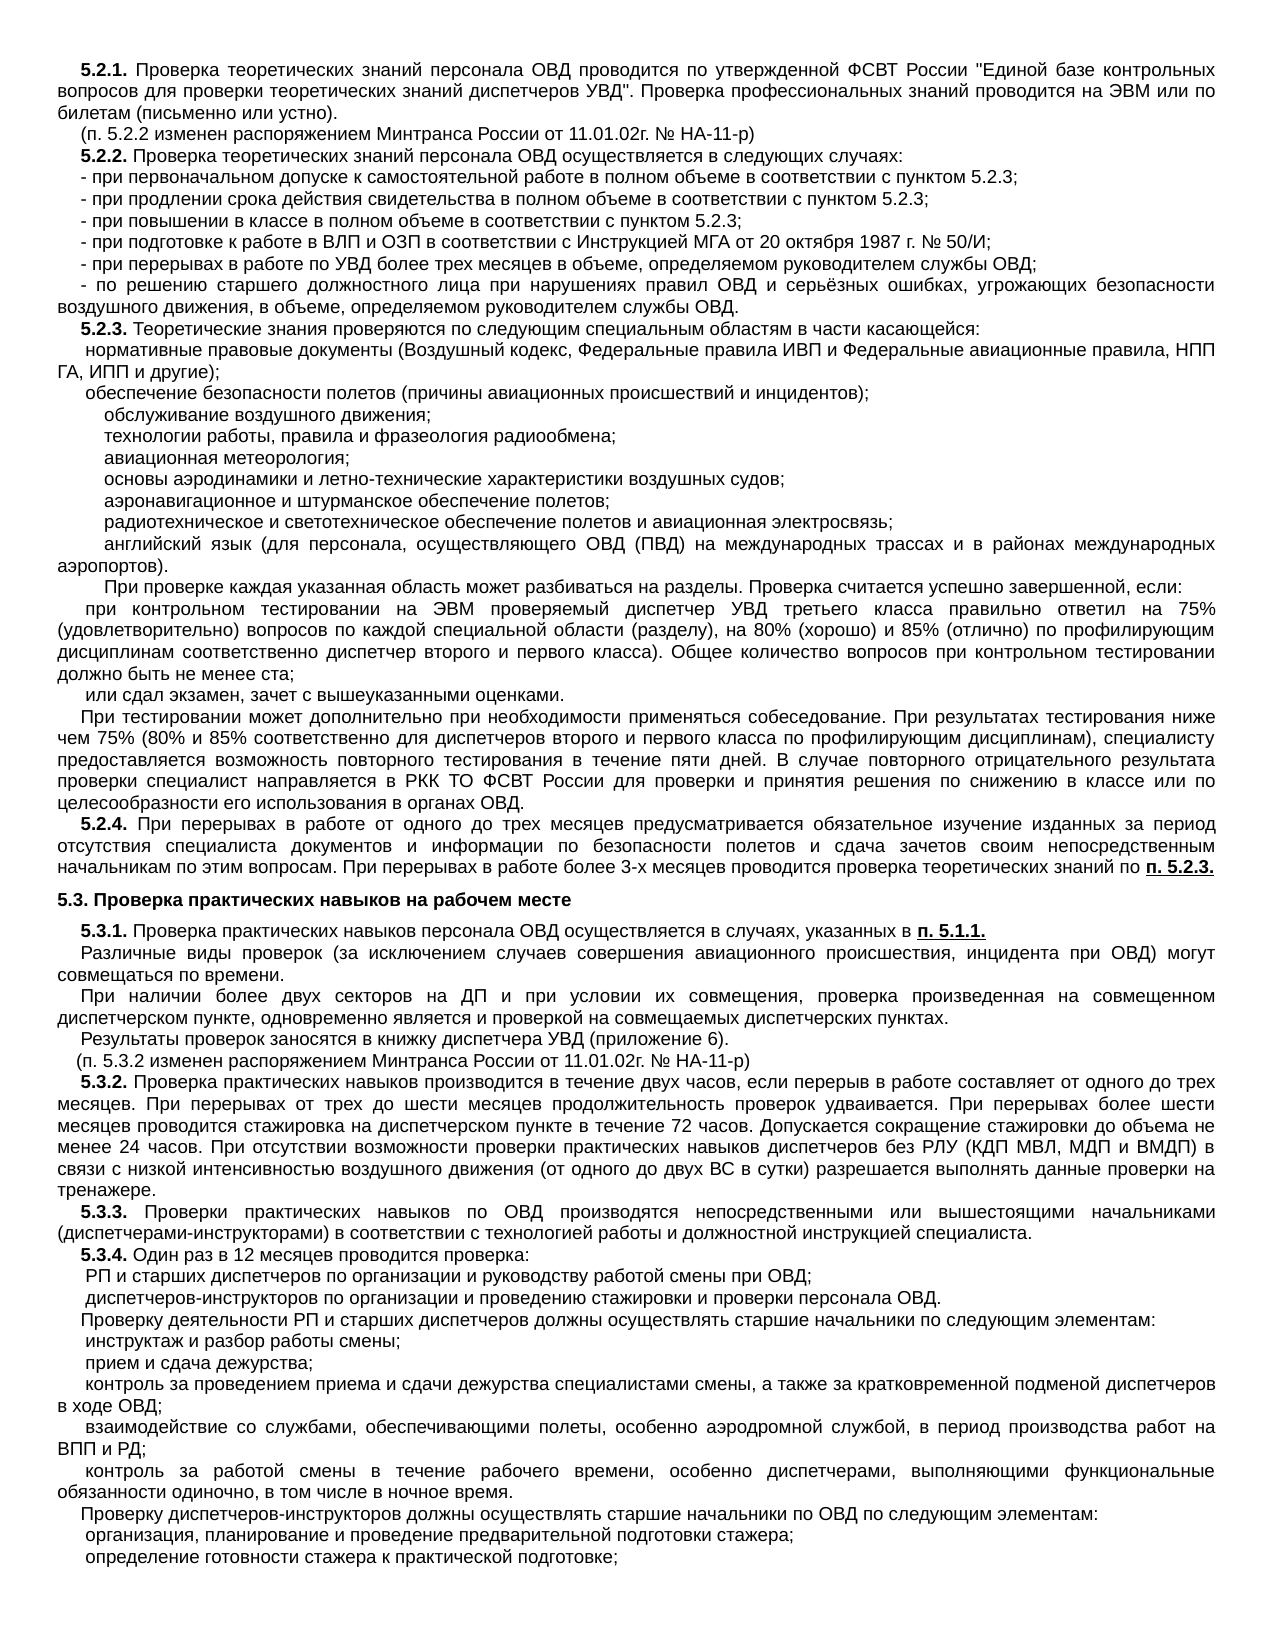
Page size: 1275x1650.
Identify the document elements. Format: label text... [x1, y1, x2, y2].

text 5.2.3. Теоретические знания проверяются по следующим специальным областям в части касающейся: [57, 317, 1216, 339]
text технологии работы, правила и фразеология радиообмена; [57, 425, 1216, 447]
text - при повышении в классе в полном объеме в соответствии с пунктом 5.2.3; [57, 209, 1216, 231]
text - при первоначальном допуске к самостоятельной работе в полном объеме в соответствии с пунктом 5.2.3; [57, 166, 1216, 188]
text определение готовности стажера к практической подготовке; [57, 1546, 1216, 1567]
text контроль за проведением приема и сдачи дежурства специалистами смены, а также за кратковременной подменой диспетчеров в ходе ОВД; [57, 1373, 1216, 1416]
text Результаты проверок заносятся в книжку диспетчера УВД (приложение 6). [57, 1028, 1216, 1050]
text (п. 5.3.2 изменен распоряжением Минтранса России от 11.01.02г. № НА-11-р) [57, 1050, 1216, 1071]
text - при подготовке к работе в ВЛП и ОЗП в соответствии с Инструкцией МГА от 20 октября 1987 г. № 50/И; [57, 231, 1216, 253]
text При тестировании может дополнительно при необходимости применяться собеседование. При результатах тестирования ниже чем 75% (80% и 85% соответственно для диспетчеров второго и первого класса по профилирующим дисциплинам), специалисту предоставляется возможность повторного тестирования в течение пяти дней. В случае повторного отрицательного результата проверки специалист направляется в РКК ТО ФСВТ России для проверки и принятия решения по снижению в классе или по целесообразности его использования в органах ОВД. [57, 705, 1216, 813]
text 5.2.1. Проверка теоретических знаний персонала ОВД проводится по утвержденной ФСВТ России "Единой базе контрольных вопросов для проверки теоретических знаний диспетчеров УВД". Проверка профессиональных знаний проводится на ЭВМ или по билетам (письменно или устно). [57, 58, 1216, 123]
text - при продлении срока действия свидетельства в полном объеме в соответствии с пунктом 5.2.3; [57, 188, 1216, 209]
text (п. 5.2.2 изменен распоряжением Минтранса России от 11.01.02г. № НА-11-р) [57, 123, 1216, 145]
text нормативные правовые документы (Воздушный кодекс, Федеральные правила ИВП и Федеральные авиационные правила, НПП ГА, ИПП и другие); [57, 339, 1216, 382]
text Различные виды проверок (за исключением случаев совершения авиационного происшествия, инцидента при ОВД) могут совмещаться по времени. [57, 942, 1216, 985]
text 5.3.3. Проверки практических навыков по ОВД производятся непосредственными или вышестоящими начальниками (диспетчерами-инструкторами) в соответствии с технологией работы и должностной инструкцией специалиста. [57, 1201, 1216, 1244]
text прием и сдача дежурства; [57, 1352, 1216, 1373]
text РП и старших диспетчеров по организации и руководству работой смены при ОВД; [57, 1265, 1216, 1287]
text организация, планирование и проведение предварительной подготовки стажера; [57, 1524, 1216, 1546]
text 5.2.4. При перерывах в работе от одного до трех месяцев предусматривается обязательное изучение изданных за период отсутствия специалиста документов и информации по безопасности полетов и сдача зачетов своим непосредственным начальникам по этим вопросам. При перерывах в работе более 3-х месяцев проводится проверка теоретических знаний по п. 5.2.3. [57, 813, 1216, 878]
text - при перерывах в работе по УВД более трех месяцев в объеме, определяемом руководителем службы ОВД; [57, 253, 1216, 274]
text - по решению старшего должностного лица при нарушениях правил ОВД и серьёзных ошибках, угрожающих безопасности воздушного движения, в объеме, определяемом руководителем службы ОВД. [57, 274, 1216, 317]
text аэронавигационное и штурманское обеспечение полетов; [57, 490, 1216, 511]
text или сдал экзамен, зачет с вышеуказанными оценками. [57, 684, 1216, 705]
text 5.2.2. Проверка теоретических знаний персонала ОВД осуществляется в следующих случаях: [57, 145, 1216, 166]
text радиотехническое и светотехническое обеспечение полетов и авиационная электросвязь; [57, 511, 1216, 533]
text диспетчеров-инструкторов по организации и проведению стажировки и проверки персонала ОВД. [57, 1287, 1216, 1308]
text При наличии более двух секторов на ДП и при условии их совмещения, проверка произведенная на совмещенном диспетчерском пункте, одновременно является и проверкой на совмещаемых диспетчерских пунктах. [57, 985, 1216, 1028]
text взаимодействие со службами, обеспечивающими полеты, особенно аэродромной службой, в период производства работ на ВПП и РД; [57, 1416, 1216, 1459]
text При проверке каждая указанная область может разбиваться на разделы. Проверка считается успешно завершенной, если: [57, 576, 1216, 598]
text Проверку диспетчеров-инструкторов должны осуществлять старшие начальники по ОВД по следующим элементам: [57, 1502, 1216, 1524]
text Проверку деятельности РП и старших диспетчеров должны осуществлять старшие начальники по следующим элементам: [57, 1308, 1216, 1330]
text авиационная метеорология; [57, 447, 1216, 468]
text при контрольном тестировании на ЭВМ проверяемый диспетчер УВД третьего класса правильно ответил на 75% (удовлетворительно) вопросов по каждой специальной области (разделу), на 80% (хорошо) и 85% (отлично) по профилирующим дисциплинам соответственно диспетчер второго и первого класса). Общее количество вопросов при контрольном тестировании должно быть не менее ста; [57, 598, 1216, 684]
text английский язык (для персонала, осуществляющего ОВД (ПВД) на международных трассах и в районах международных аэропортов). [57, 533, 1216, 576]
text 5.3.4. Один раз в 12 месяцев проводится проверка: [57, 1244, 1216, 1265]
text 5.3.2. Проверка практических навыков производится в течение двух часов, если перерыв в работе составляет от одного до трех месяцев. При перерывах от трех до шести месяцев продолжительность проверок удваивается. При перерывах более шести месяцев проводится стажировка на диспетчерском пункте в течение 72 часов. Допускается сокращение стажировки до объема не менее 24 часов. При отсутствии возможности проверки практических навыков диспетчеров без РЛУ (КДП МВЛ, МДП и ВМДП) в связи с низкой интенсивностью воздушного движения (от одного до двух ВС в сутки) разрешается выполнять данные проверки на тренажере. [57, 1071, 1216, 1201]
text обеспечение безопасности полетов (причины авиационных происшествий и инцидентов); [57, 382, 1216, 403]
text 5.3.1. Проверка практических навыков персонала ОВД осуществляется в случаях, указанных в п. 5.1.1. [57, 920, 1216, 942]
text инструктаж и разбор работы смены; [57, 1330, 1216, 1352]
text 5.3. Проверка практических навыков на рабочем месте [57, 888, 1216, 910]
text обслуживание воздушного движения; [57, 403, 1216, 425]
text основы аэродинамики и летно-технические характеристики воздушных судов; [57, 468, 1216, 490]
text контроль за работой смены в течение рабочего времени, особенно диспетчерами, выполняющими функциональные обязанности одиночно, в том числе в ночное время. [57, 1459, 1216, 1502]
